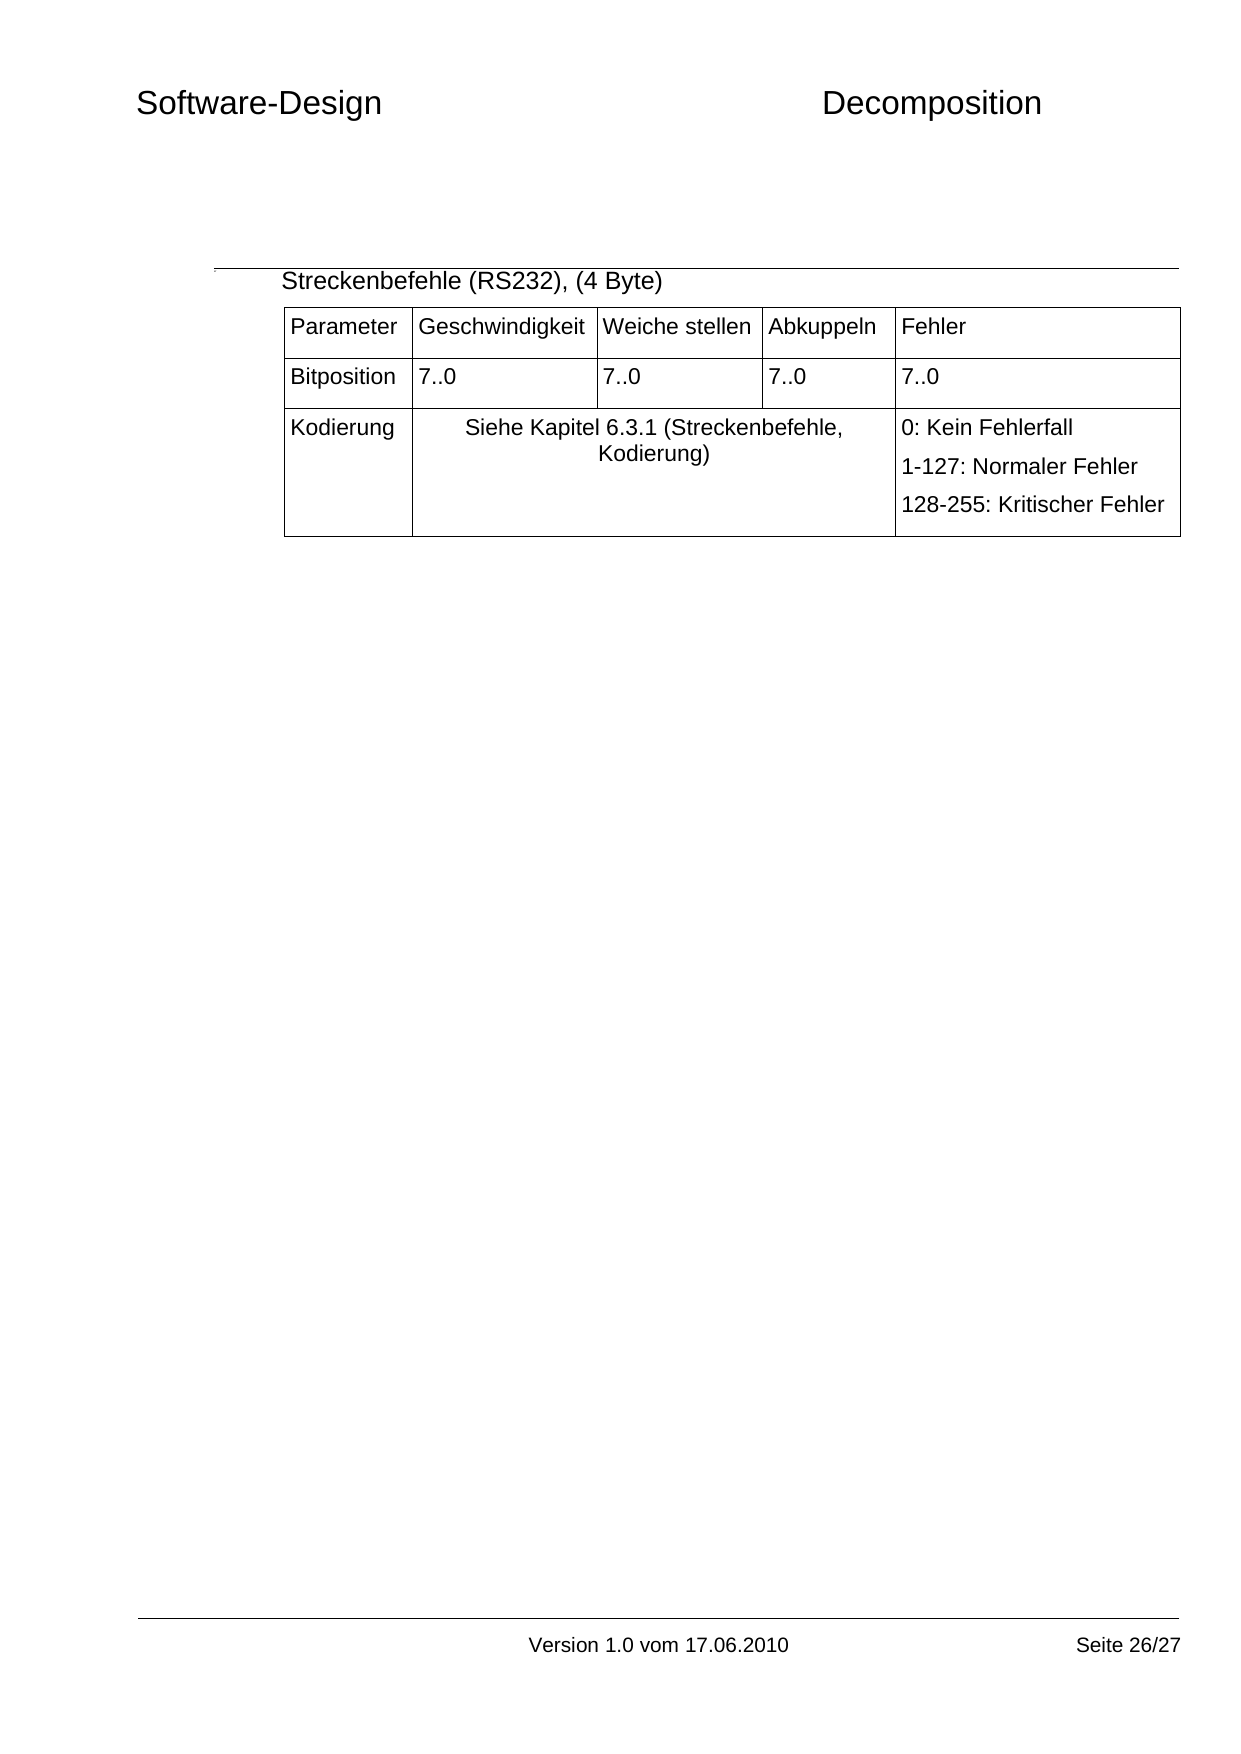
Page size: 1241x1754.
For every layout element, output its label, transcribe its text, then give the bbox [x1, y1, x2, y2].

table_cell Kodierung [285, 409, 412, 536]
table_header Fehler [896, 308, 1180, 357]
table_cell Bitposition [285, 359, 412, 408]
table_cell 7..0 [763, 359, 895, 408]
table_cell 7..0 [598, 359, 762, 408]
table_header Weiche stellen [598, 308, 762, 357]
table_cell Siehe Kapitel 6.3.1 (Streckenbefehle, Kodierung) [413, 409, 895, 536]
table_header Geschwindigkeit [413, 308, 597, 357]
table_cell 7..0 [413, 359, 597, 408]
table_cell 7..0 [896, 359, 1180, 408]
text Streckenbefehle (RS232), (4 Byte) [657, 289, 1181, 294]
table_header Parameter [285, 308, 412, 357]
table_header Abkuppeln [763, 308, 895, 357]
table_cell 0: Kein Fehlerfall 1-127: Normaler Fehler 128-255: Kritischer Fehler [896, 409, 1180, 536]
text Streckenbefehle (RS232), (4 Byte) [281, 289, 473, 294]
